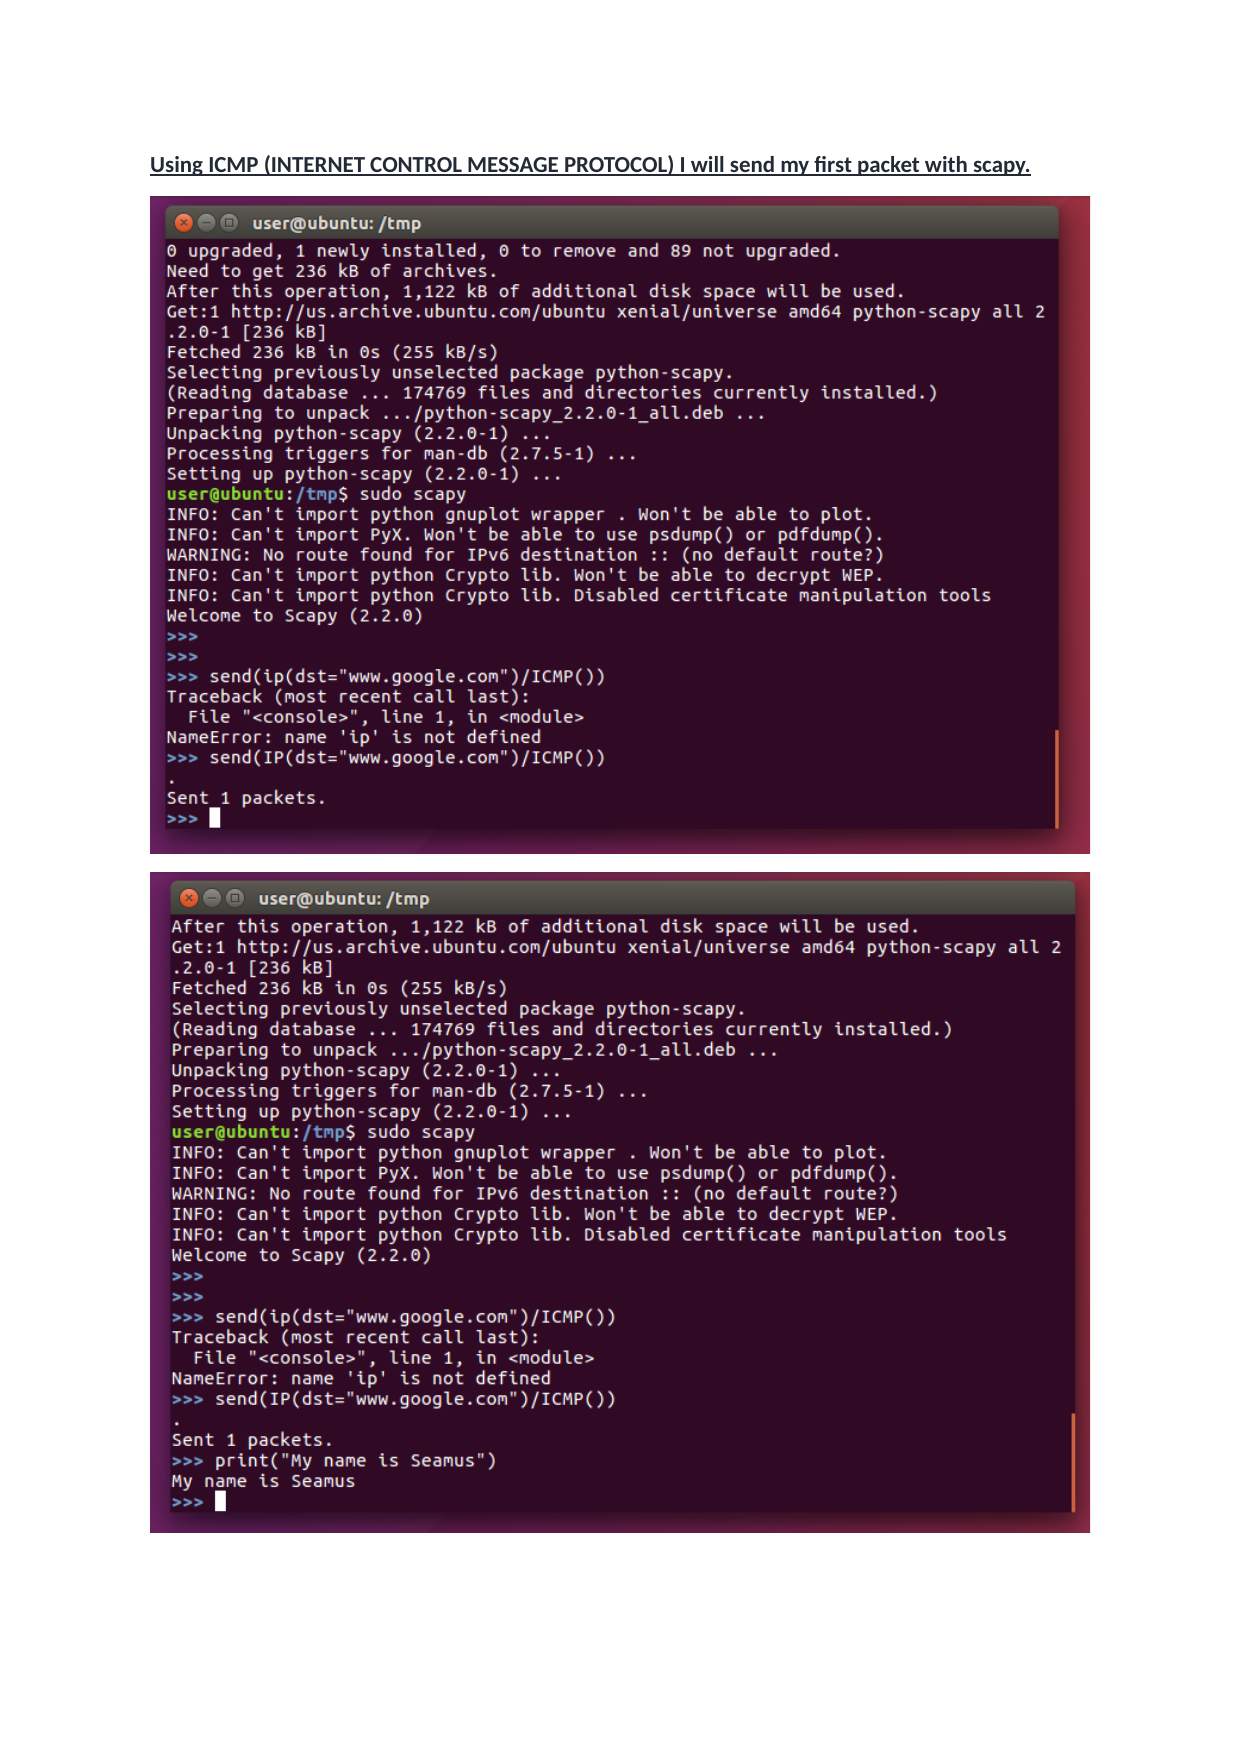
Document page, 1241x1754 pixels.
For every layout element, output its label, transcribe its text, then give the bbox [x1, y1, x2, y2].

text Using ICMP (INTERNET CONTROL MESSAGE PROTOCOL) I will send my first packet with scapy. [150, 150, 1090, 178]
